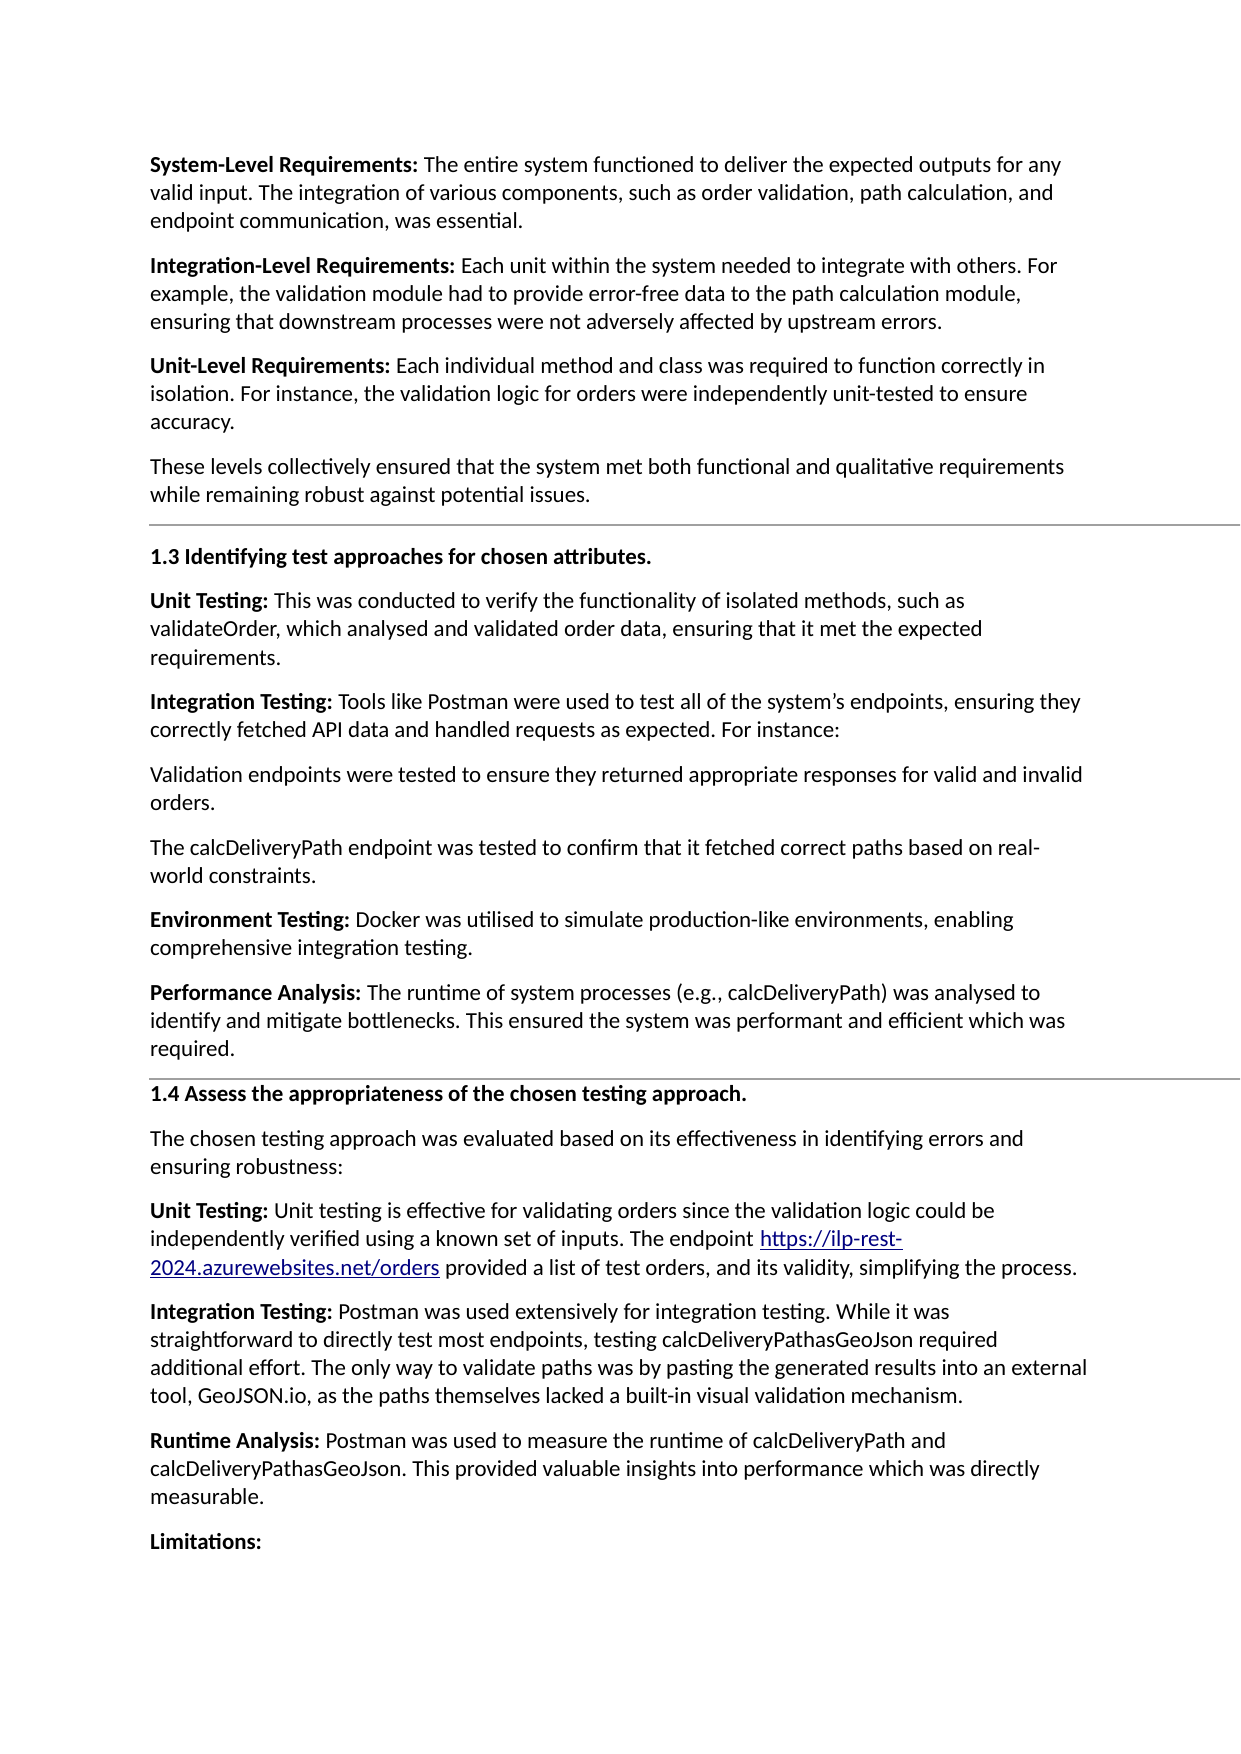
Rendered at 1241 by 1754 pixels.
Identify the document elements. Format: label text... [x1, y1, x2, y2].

text Environment Testing: Docker was utilised to simulate production-like environments, enabling comprehensive integration testing. [150, 905, 1090, 961]
text Integration Testing: Tools like Postman were used to test all of the system’s endpoints, ensuring they correctly fetched API data and handled requests as expected. For instance: [150, 687, 1090, 743]
text Runtime Analysis: Postman was used to measure the runtime of calcDeliveryPath and calcDeliveryPathasGeoJson. This provided valuable insights into performance which was directly measurable. [150, 1426, 1090, 1510]
text Unit Testing: Unit testing is effective for validating orders since the validation logic could be independently verified using a known set of inputs. The endpoint https://ilp-rest-2024.azurewebsites.net/orders provided a list of test orders, and its validity, simplifying the process. [150, 1197, 1090, 1281]
text The calcDeliveryPath endpoint was tested to confirm that it fetched correct paths based on real-world constraints. [150, 833, 1090, 889]
text Integration Testing: Postman was used extensively for integration testing. While it was straightforward to directly test most endpoints, testing calcDeliveryPathasGeoJson required additional effort. The only way to validate paths was by pasting the generated results into an external tool, GeoJSON.io, as the paths themselves lacked a built-in visual validation mechanism. [150, 1297, 1090, 1409]
text Limitations: [150, 1527, 1090, 1555]
text These levels collectively ensured that the system met both functional and qualitative requirements while remaining robust against potential issues. [150, 452, 1090, 508]
text The chosen testing approach was evaluated based on its effectiveness in identifying errors and ensuring robustness: [150, 1124, 1090, 1180]
text System-Level Requirements: The entire system functioned to deliver the expected outputs for any valid input. The integration of various components, such as order validation, path calculation, and endpoint communication, was essential. [150, 150, 1090, 234]
text 1.4 Assess the appropriateness of the chosen testing approach. [150, 1080, 1090, 1107]
text Integration-Level Requirements: Each unit within the system needed to integrate with others. For example, the validation module had to provide error-free data to the path calculation module, ensuring that downstream processes were not adversely affected by upstream errors. [150, 251, 1090, 335]
text Unit-Level Requirements: Each individual method and class was required to function correctly in isolation. For instance, the validation logic for orders were independently unit-tested to ensure accuracy. [150, 351, 1090, 436]
text Unit Testing: This was conducted to verify the functionality of isolated methods, such as validateOrder, which analysed and validated order data, ensuring that it met the expected requirements. [150, 587, 1090, 671]
text 1.3 Identifying test approaches for chosen attributes. [150, 542, 1090, 570]
text Performance Analysis: The runtime of system processes (e.g., calcDeliveryPath) was analysed to identify and mitigate bottlenecks. This ensured the system was performant and efficient which was required. [150, 978, 1090, 1062]
text Validation endpoints were tested to ensure they returned appropriate responses for valid and invalid orders. [150, 760, 1090, 816]
